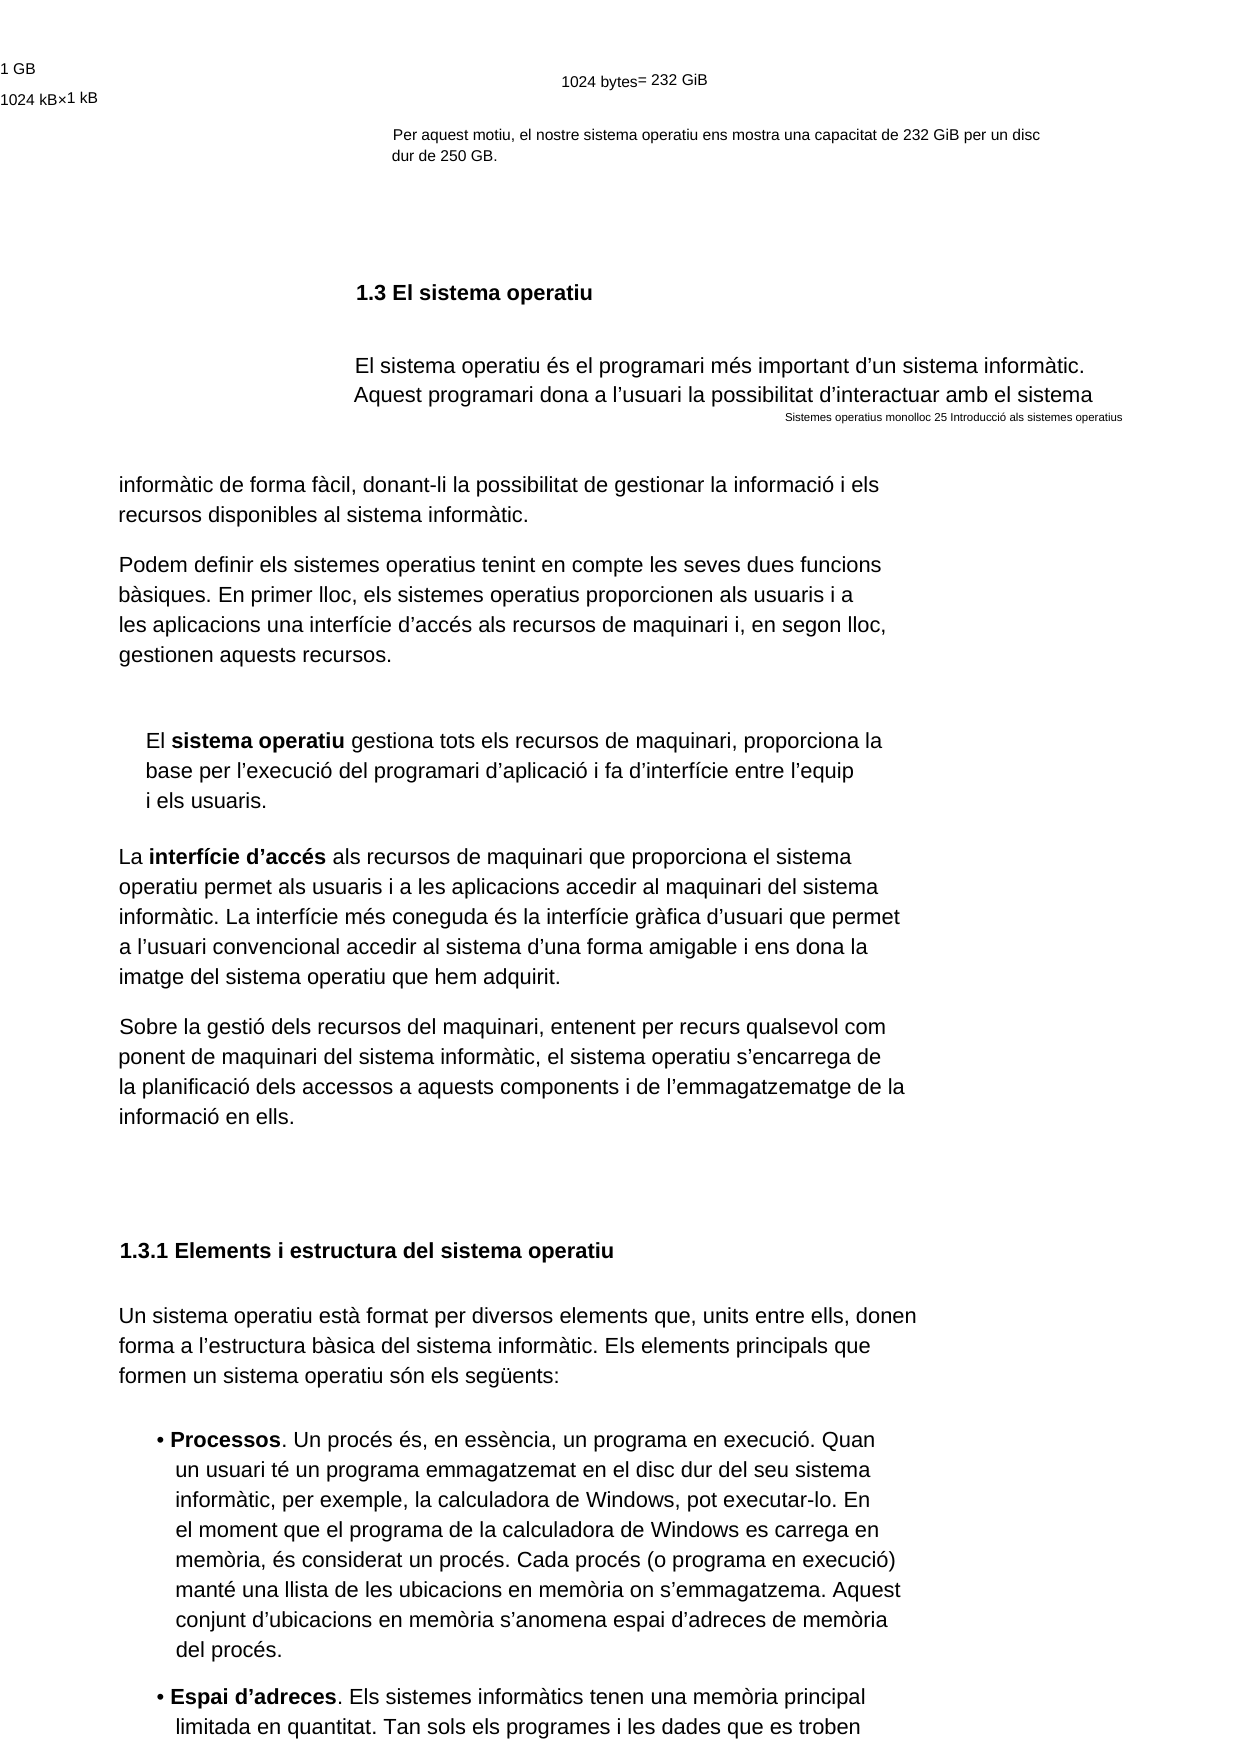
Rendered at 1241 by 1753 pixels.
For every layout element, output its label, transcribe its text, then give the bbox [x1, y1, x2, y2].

text base per l’execució del programari d’aplicació i fa d’interfície entre l’equip [145, 758, 1122, 783]
text Un sistema operatiu està format per diversos elements que, units entre ells, donen [118, 1303, 1122, 1328]
text imatge del sistema operatiu que hem adquirit. [118, 964, 1122, 989]
text informàtic de forma fàcil, donant-li la possibilitat de gestionar la informació i els [118, 471, 1122, 497]
text formen un sistema operatiu són els següents: [118, 1363, 1122, 1388]
text bàsiques. En primer lloc, els sistemes operatius proporcionen als usuaris i a [118, 582, 1122, 607]
text El sistema operatiu és el programari més important d’un sistema informàtic. Aquest programari dona a l’usuari la possibilitat d’interactuar amb el sistema [354, 353, 1097, 407]
text Sobre la gestió dels recursos del maquinari, entenent per recurs qualsevol com [119, 1014, 1122, 1039]
text La interfície d’accés als recursos de maquinari que proporciona el sistema [118, 844, 1122, 869]
text i els usuaris. [146, 788, 1122, 813]
subtitle 1.3.1 Elements i estructura del sistema operatiu [119, 1238, 1122, 1263]
text les aplicacions una interfície d’accés als recursos de maquinari i, en segon lloc, [118, 612, 1122, 637]
subtitle 1.3 El sistema operatiu [356, 280, 1122, 306]
text ponent de maquinari del sistema informàtic, el sistema operatiu s’encarrega de [118, 1044, 1122, 1069]
text la planificació dels accessos a aquests components i de l’emmagatzematge de la [118, 1074, 1122, 1099]
text a l’usuari convencional accedir al sistema d’una forma amigable i ens dona la [119, 934, 1122, 959]
text conjunt d’ubicacions en memòria s’anomena espai d’adreces de memòria [175, 1607, 1122, 1632]
text • Espai d’adreces. Els sistemes informàtics tenen una memòria principal [156, 1684, 1122, 1709]
text del procés. [176, 1637, 1122, 1662]
text informàtic, per exemple, la calculadora de Windows, pot executar-lo. En [175, 1487, 1122, 1512]
text 1024 kB×1 kB [0, 78, 561, 109]
text Podem definir els sistemes operatius tenint en compte les seves dues funcions [118, 552, 1122, 577]
text informàtic. La interfície més coneguda és la interfície gràfica d’usuari que permet [118, 904, 1122, 929]
text informació en ells. [118, 1104, 1122, 1129]
text recursos disponibles al sistema informàtic. [118, 501, 1122, 527]
text Sistemes operatius monolloc 25 Introducció als sistemes operatius [0, 411, 1123, 424]
text un usuari té un programa emmagatzemat en el disc dur del seu sistema [175, 1457, 1122, 1482]
text operatiu permet als usuaris i a les aplicacions accedir al maquinari del sistema [119, 874, 1122, 899]
text 1024 bytes= 232 GiB [561, 60, 1122, 91]
text • Processos. Un procés és, en essència, un programa en execució. Quan [156, 1427, 1122, 1452]
text 1 GB [0, 60, 561, 78]
text forma a l’estructura bàsica del sistema informàtic. Els elements principals que [118, 1333, 1122, 1358]
text manté una llista de les ubicacions en memòria on s’emmagatzema. Aquest [175, 1577, 1122, 1602]
text memòria, és considerat un procés. Cada procés (o programa en execució) [175, 1547, 1122, 1572]
text El sistema operatiu gestiona tots els recursos de maquinari, proporciona la [146, 728, 1122, 753]
text Per aquest motiu, el nostre sistema operatiu ens mostra una capacitat de 232 GiB per un disc dur de 250 GB. [392, 126, 1056, 165]
text el moment que el programa de la calculadora de Windows es carrega en [175, 1517, 1122, 1542]
text limitada en quantitat. Tan sols els programes i les dades que es troben [175, 1714, 1122, 1739]
text gestionen aquests recursos. [119, 642, 1122, 667]
